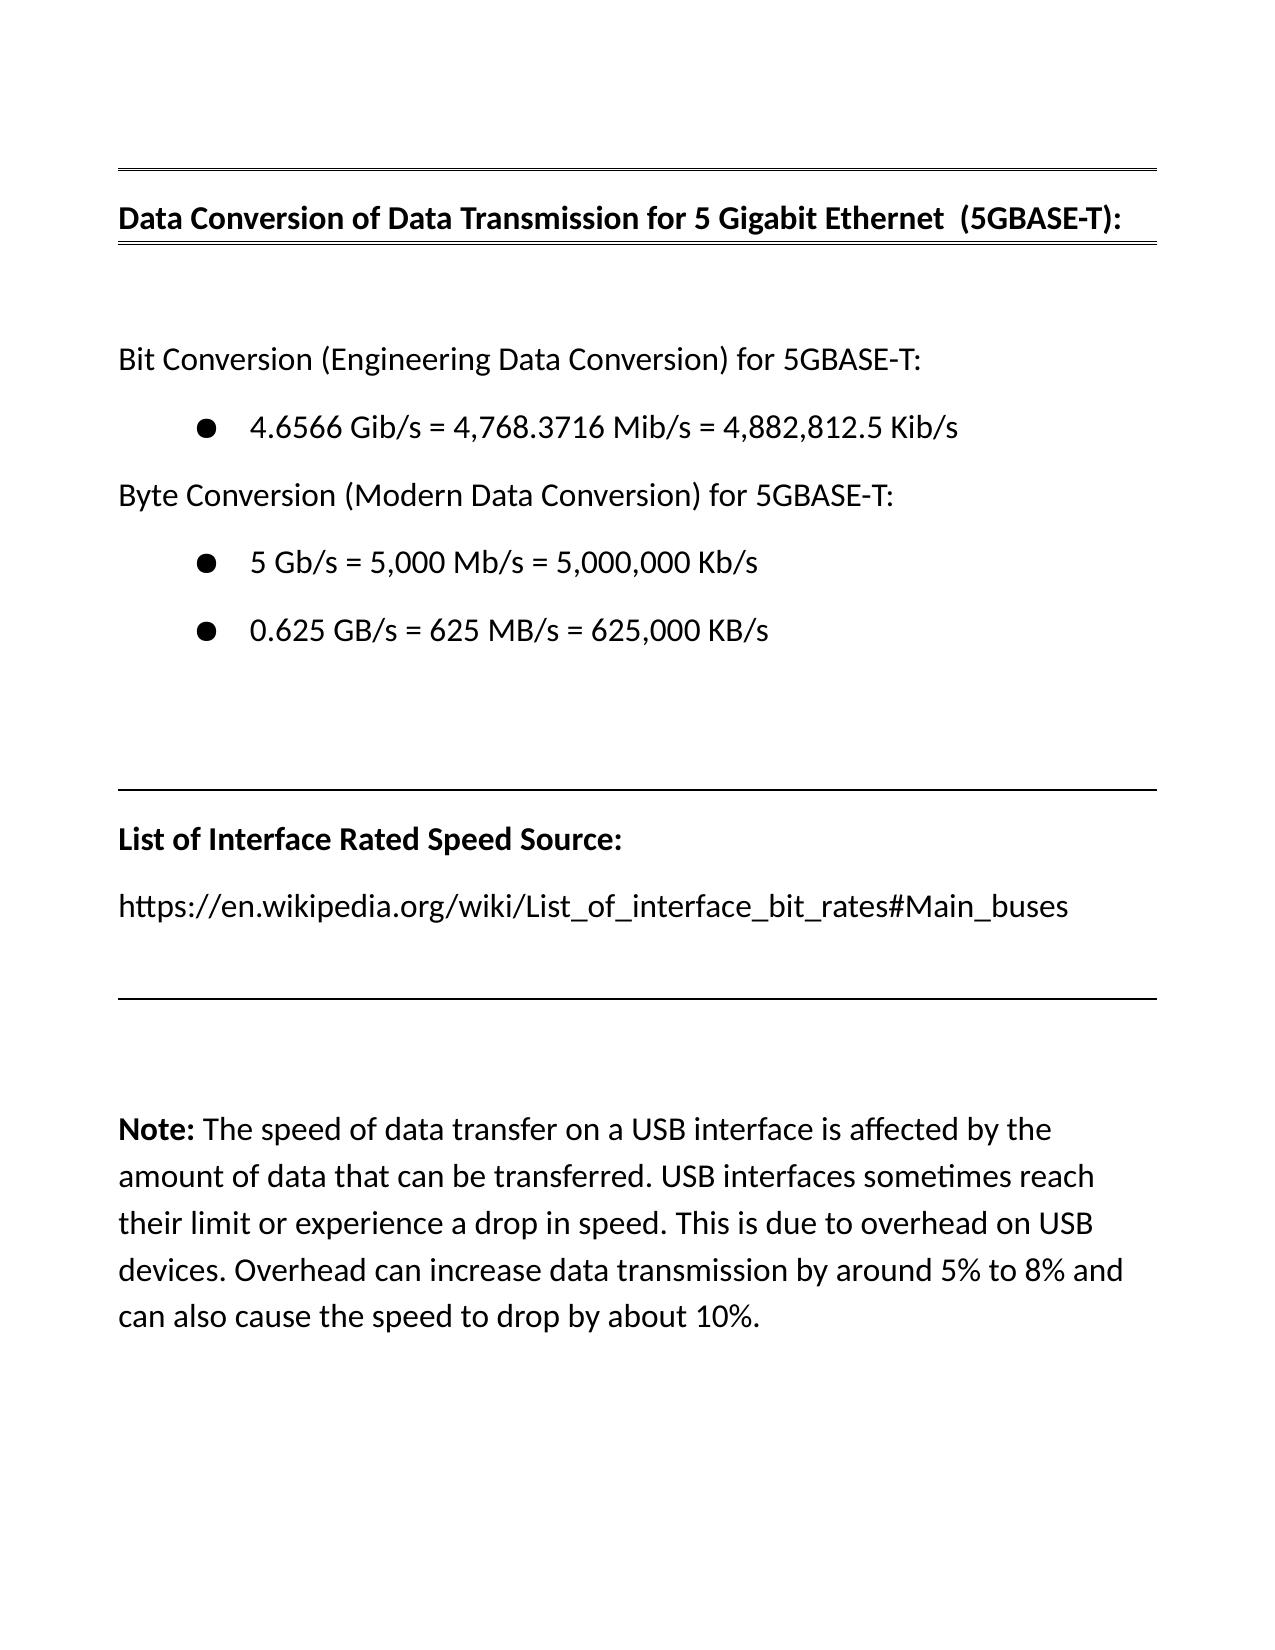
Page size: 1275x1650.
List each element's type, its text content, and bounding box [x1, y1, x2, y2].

list 4.6566 Gib/s = 4,768.3716 Mib/s = 4,882,812.5 Kib/s [193, 406, 1157, 447]
text List of Interface Rated Speed Source: [118, 818, 1157, 859]
text Data Conversion of Data Transmission for 5 Gigabit Ethernet (5GBASE-T): [118, 197, 1157, 241]
list 5 Gb/s = 5,000 Mb/s = 5,000,000 Kb/s [193, 541, 1157, 582]
list 0.625 GB/s = 625 MB/s = 625,000 KB/s [193, 609, 1157, 649]
text Note: The speed of data transfer on a USB interface is affected by the amount of data that can be transferred. USB interfaces sometimes reach their limit or experience a drop in speed. This is due to overhead on USB devices. Overhead can increase data transmission by around 5% to 8% and can also cause the speed to drop by about 10%. [118, 1108, 1157, 1336]
text Bit Conversion (Engineering Data Conversion) for 5GBASE-T: [118, 338, 1157, 379]
text Byte Conversion (Modern Data Conversion) for 5GBASE-T: [118, 474, 1157, 514]
text https://en.wikipedia.org/wiki/List_of_interface_bit_rates#Main_buses [118, 886, 1157, 926]
